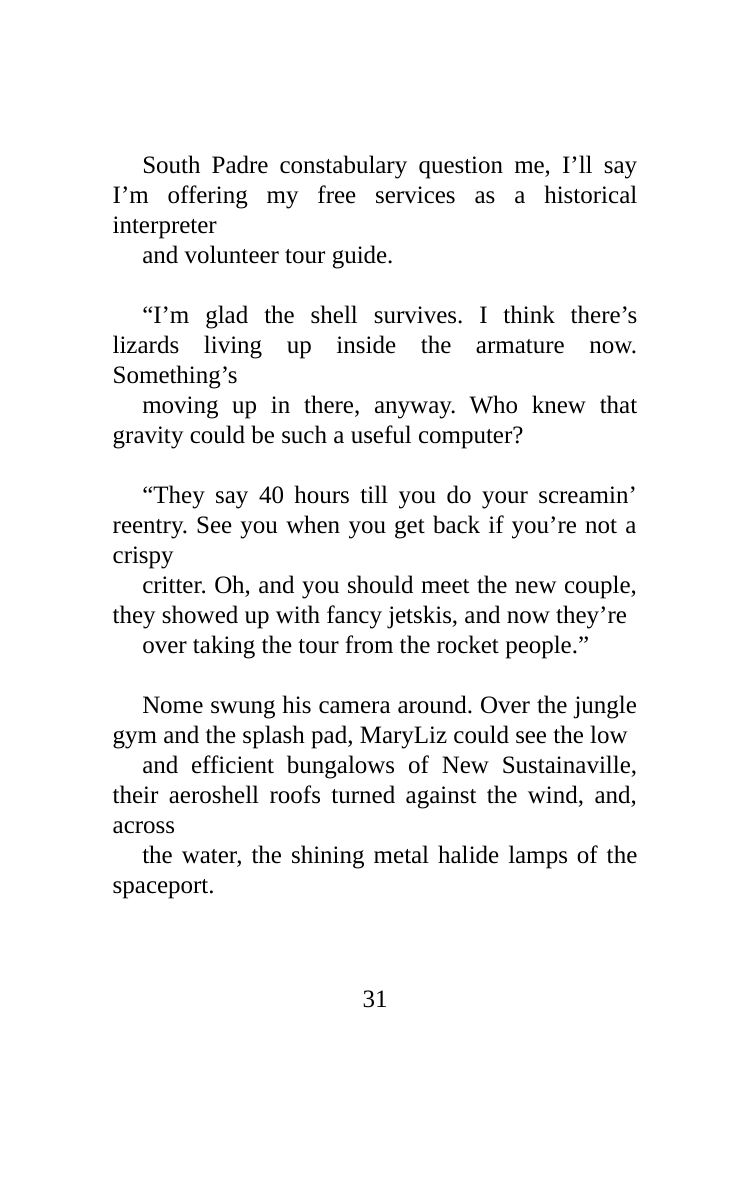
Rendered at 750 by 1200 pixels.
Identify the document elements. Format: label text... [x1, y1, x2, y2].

text “I’m glad the shell survives. I think there’s lizards living up inside the armature now. Something’s [112, 300, 637, 390]
text critter. Oh, and you should meet the new couple, they showed up with fancy jetskis, and now they’re [112, 570, 637, 630]
text the water, the shining metal halide lamps of the spaceport. [112, 840, 637, 900]
text moving up in there, anyway. Who knew that gravity could be such a useful computer? [112, 390, 637, 450]
text and volunteer tour guide. [112, 240, 637, 270]
text “They say 40 hours till you do your screamin’ reentry. See you when you get back if you’re not a crispy [112, 480, 637, 570]
text over taking the tour from the rocket people.” [112, 630, 637, 660]
text and efficient bungalows of New Sustainaville, their aeroshell roofs turned against the wind, and, across [112, 750, 637, 840]
text South Padre constabulary question me, I’ll say I’m offering my free services as a historical interpreter [112, 150, 637, 240]
text Nome swung his camera around. Over the jungle gym and the splash pad, MaryLiz could see the low [112, 690, 637, 750]
